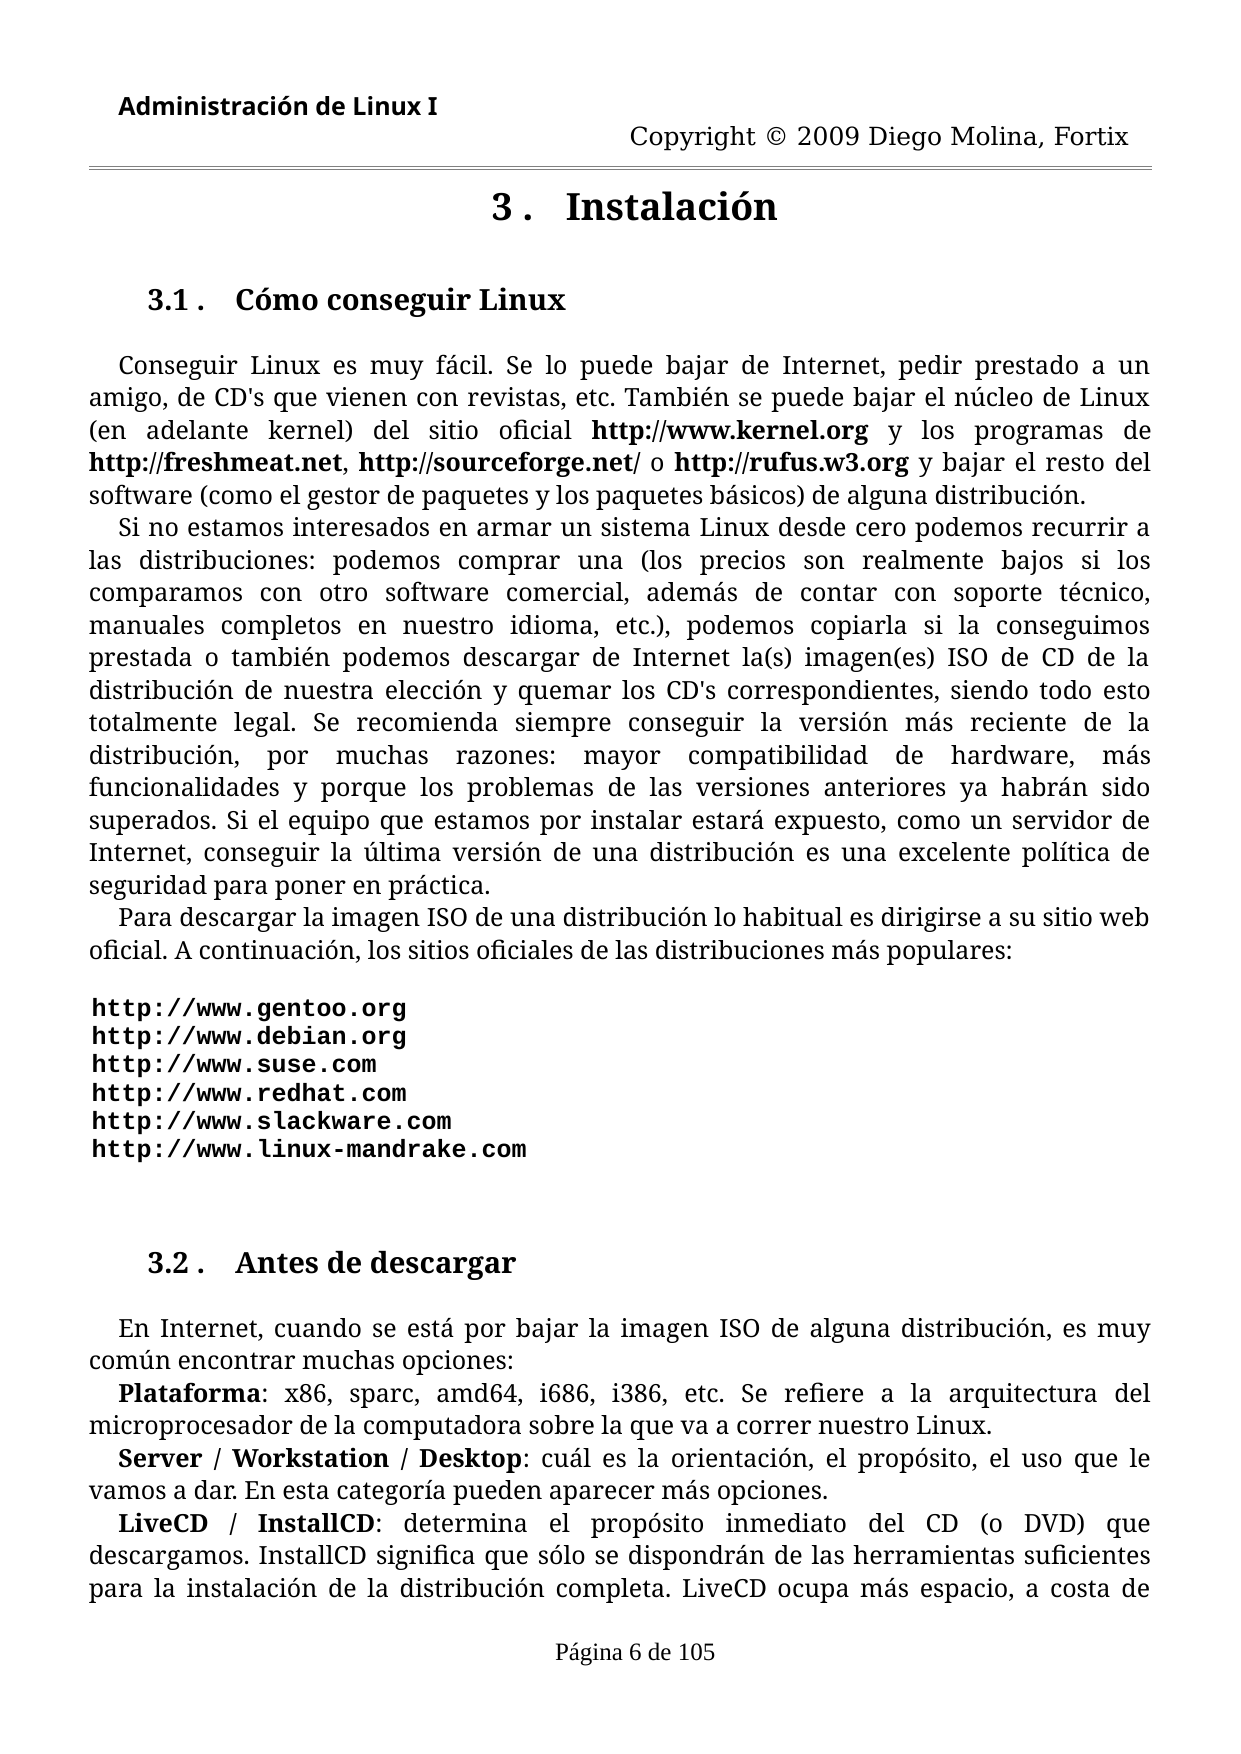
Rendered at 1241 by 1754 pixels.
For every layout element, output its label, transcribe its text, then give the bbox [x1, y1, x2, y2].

subtitle Instalación [88, 181, 1152, 232]
text http://www.slackware.com [88, 1079, 1152, 1107]
text http://www.suse.com [88, 1022, 1152, 1051]
text Plataforma: x86, sparc, amd64, i686, i386, etc. Se refiere a la arquitectura del microprocesador de la computadora sobre la que va a correr nuestro Linux. [88, 1376, 1152, 1441]
text Si no estamos interesados en armar un sistema Linux desde cero podemos recurrir a las distribuciones: podemos comprar una (los precios son realmente bajos si los comparamos con otro software comercial, además de contar con soporte técnico, manuales completos en nuestro idioma, etc.), podemos copiarla si la conseguimos prestada o también podemos descargar de Internet la(s) imagen(es) ISO de CD de la distribución de nuestra elección y quemar los CD's correspondientes, siendo todo esto totalmente legal. Se recomienda siempre conseguir la versión más reciente de la distribución, por muchas razones: mayor compatibilidad de hardware, más funcionalidades y porque los problemas de las versiones anteriores ya habrán sido superados. Si el equipo que estamos por instalar estará expuesto, como un servidor de Internet, conseguir la última versión de una distribución es una excelente política de seguridad para poner en práctica. [88, 511, 1152, 901]
text Para descargar la imagen ISO de una distribución lo habitual es dirigirse a su sitio web oficial. A continuación, los sitios oficiales de las distribuciones más populares: [88, 901, 1152, 966]
text Server / Workstation / Desktop: cuál es la orientación, el propósito, el uso que le vamos a dar. En esta categoría pueden aparecer más opciones. [88, 1441, 1152, 1506]
text http://www.linux-mandrake.com [88, 1107, 1152, 1195]
text LiveCD / InstallCD: determina el propósito inmediato del CD (o DVD) que descargamos. InstallCD significa que sólo se dispondrán de las herramientas suficientes para la instalación de la distribución completa. LiveCD ocupa más espacio, a costa de [88, 1506, 1152, 1604]
subtitle Antes de descargar [88, 1242, 1152, 1282]
subtitle Cómo conseguir Linux [88, 279, 1152, 319]
text En Internet, cuando se está por bajar la imagen ISO de alguna distribución, es muy común encontrar muchas opciones: [88, 1311, 1152, 1376]
text Conseguir Linux es muy fácil. Se lo puede bajar de Internet, pedir prestado a un amigo, de CD's que vienen con revistas, etc. También se puede bajar el núcleo de Linux (en adelante kernel) del sitio oficial http://www.kernel.org y los programas de http://freshmeat.net, http://sourceforge.net/ o http://rufus.w3.org y bajar el resto del software (como el gestor de paquetes y los paquetes básicos) de alguna distribución. [88, 348, 1152, 511]
text http://www.gentoo.org [88, 967, 1152, 994]
text http://www.debian.org [88, 994, 1152, 1022]
text http://www.redhat.com [88, 1051, 1152, 1079]
